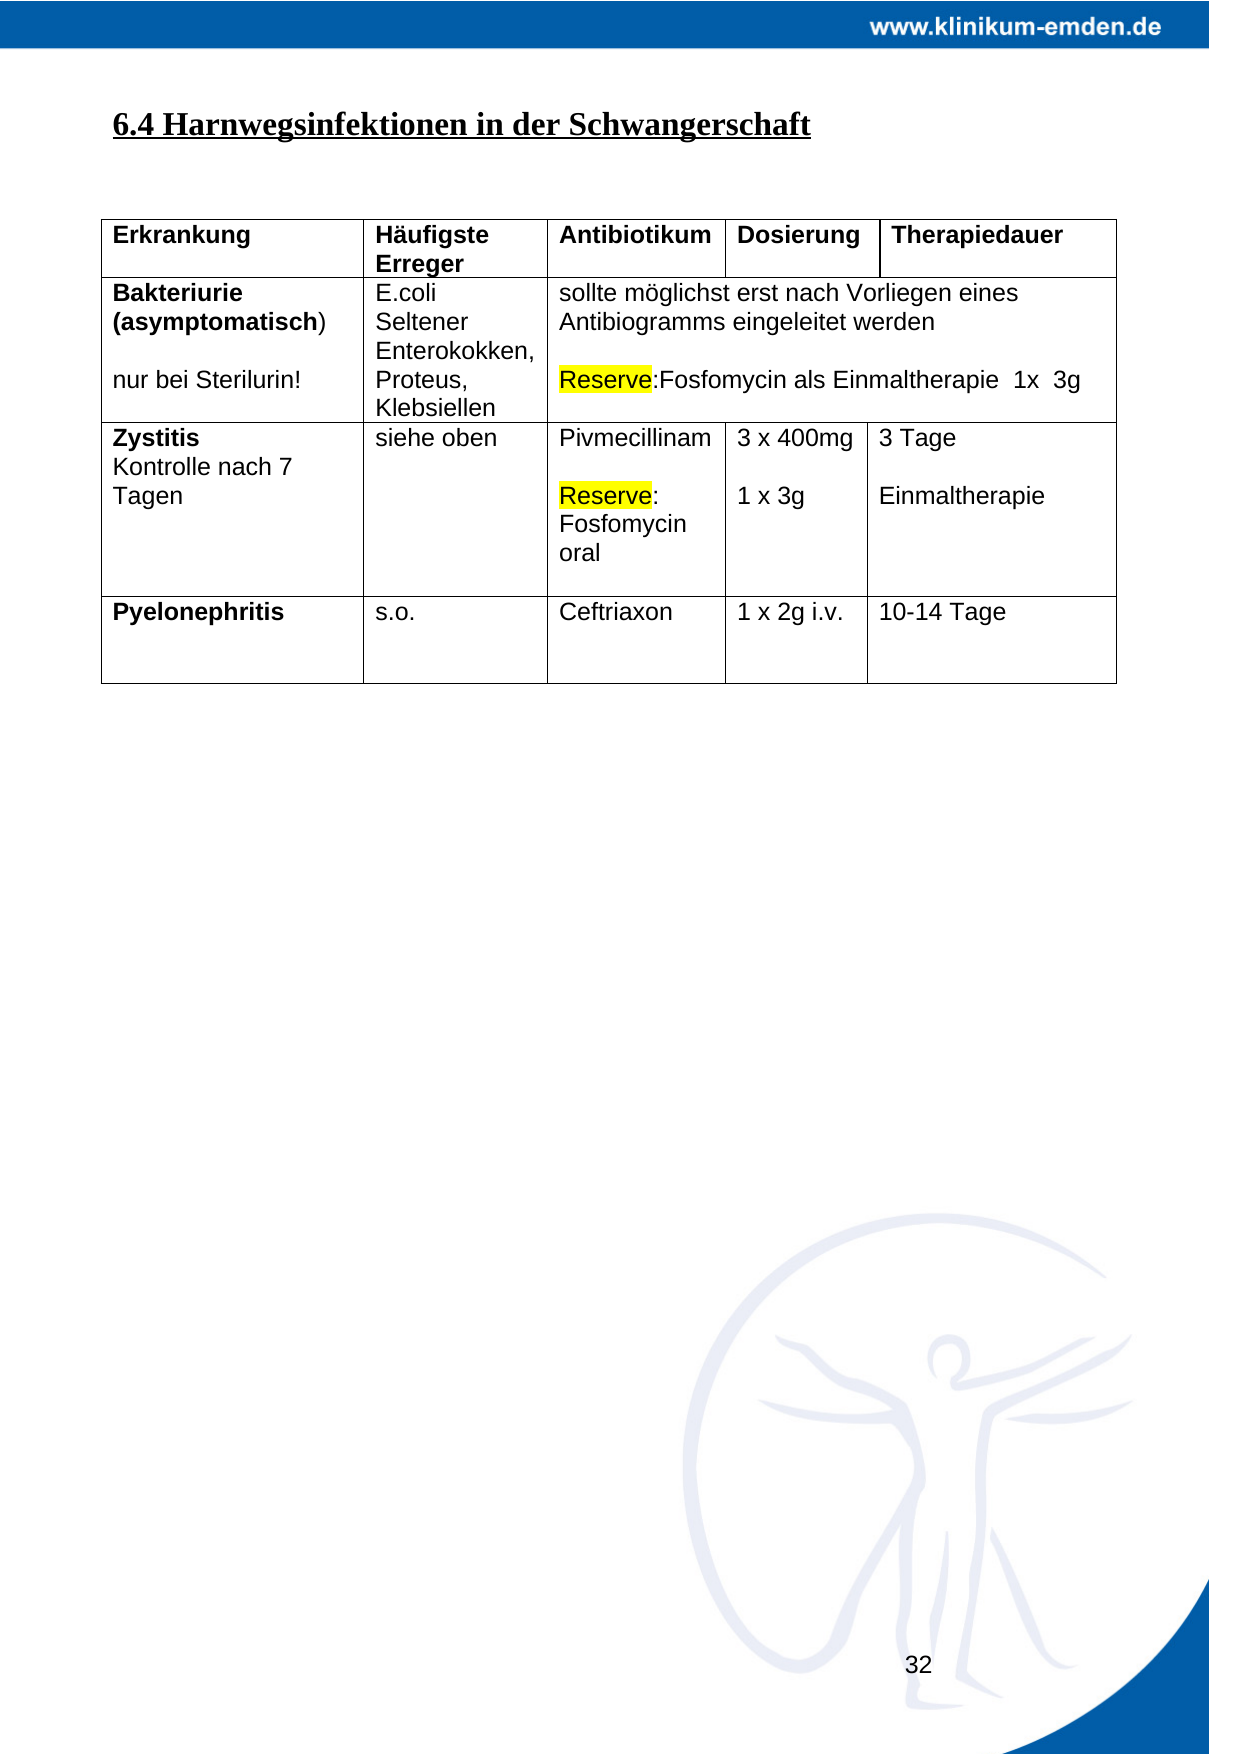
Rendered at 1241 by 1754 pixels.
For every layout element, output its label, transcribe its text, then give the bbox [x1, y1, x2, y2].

table_cell Pivmecillinam Reserve: Fosfomycin oral [548, 423, 725, 596]
table_cell siehe oben [364, 423, 547, 596]
table_cell 10-14 Tage [868, 597, 1116, 683]
table_header Therapiedauer [881, 220, 1116, 277]
table_header Dosierung [726, 220, 879, 277]
table_header Häufigste Erreger [364, 220, 547, 277]
table_cell Bakteriurie (asymptomatisch) nur bei Sterilurin! [102, 278, 363, 422]
table_cell 3 Tage Einmaltherapie [868, 423, 1116, 596]
table_cell E.coli Seltener Enterokokken, Proteus, Klebsiellen [364, 278, 547, 422]
table_header Erkrankung [102, 220, 363, 277]
table_cell sollte möglichst erst nach Vorliegen eines Antibiogramms eingeleitet werden Reserve:Fosfomycin als Einmaltherapie 1x 3g [548, 278, 1116, 422]
table_cell Pyelonephritis [102, 597, 363, 683]
table_cell Ceftriaxon [548, 597, 725, 683]
text 6.4 Harnwegsinfektionen in der Schwangerschaft [112, 104, 1157, 142]
table_cell s.o. [364, 597, 547, 683]
table_cell 3 x 400mg 1 x 3g [726, 423, 867, 596]
picture [0, 1, 1209, 1754]
table_cell 1 x 2g i.v. [726, 597, 867, 683]
table_cell Zystitis Kontrolle nach 7 Tagen [102, 423, 363, 596]
table_header Antibiotikum [548, 220, 725, 277]
